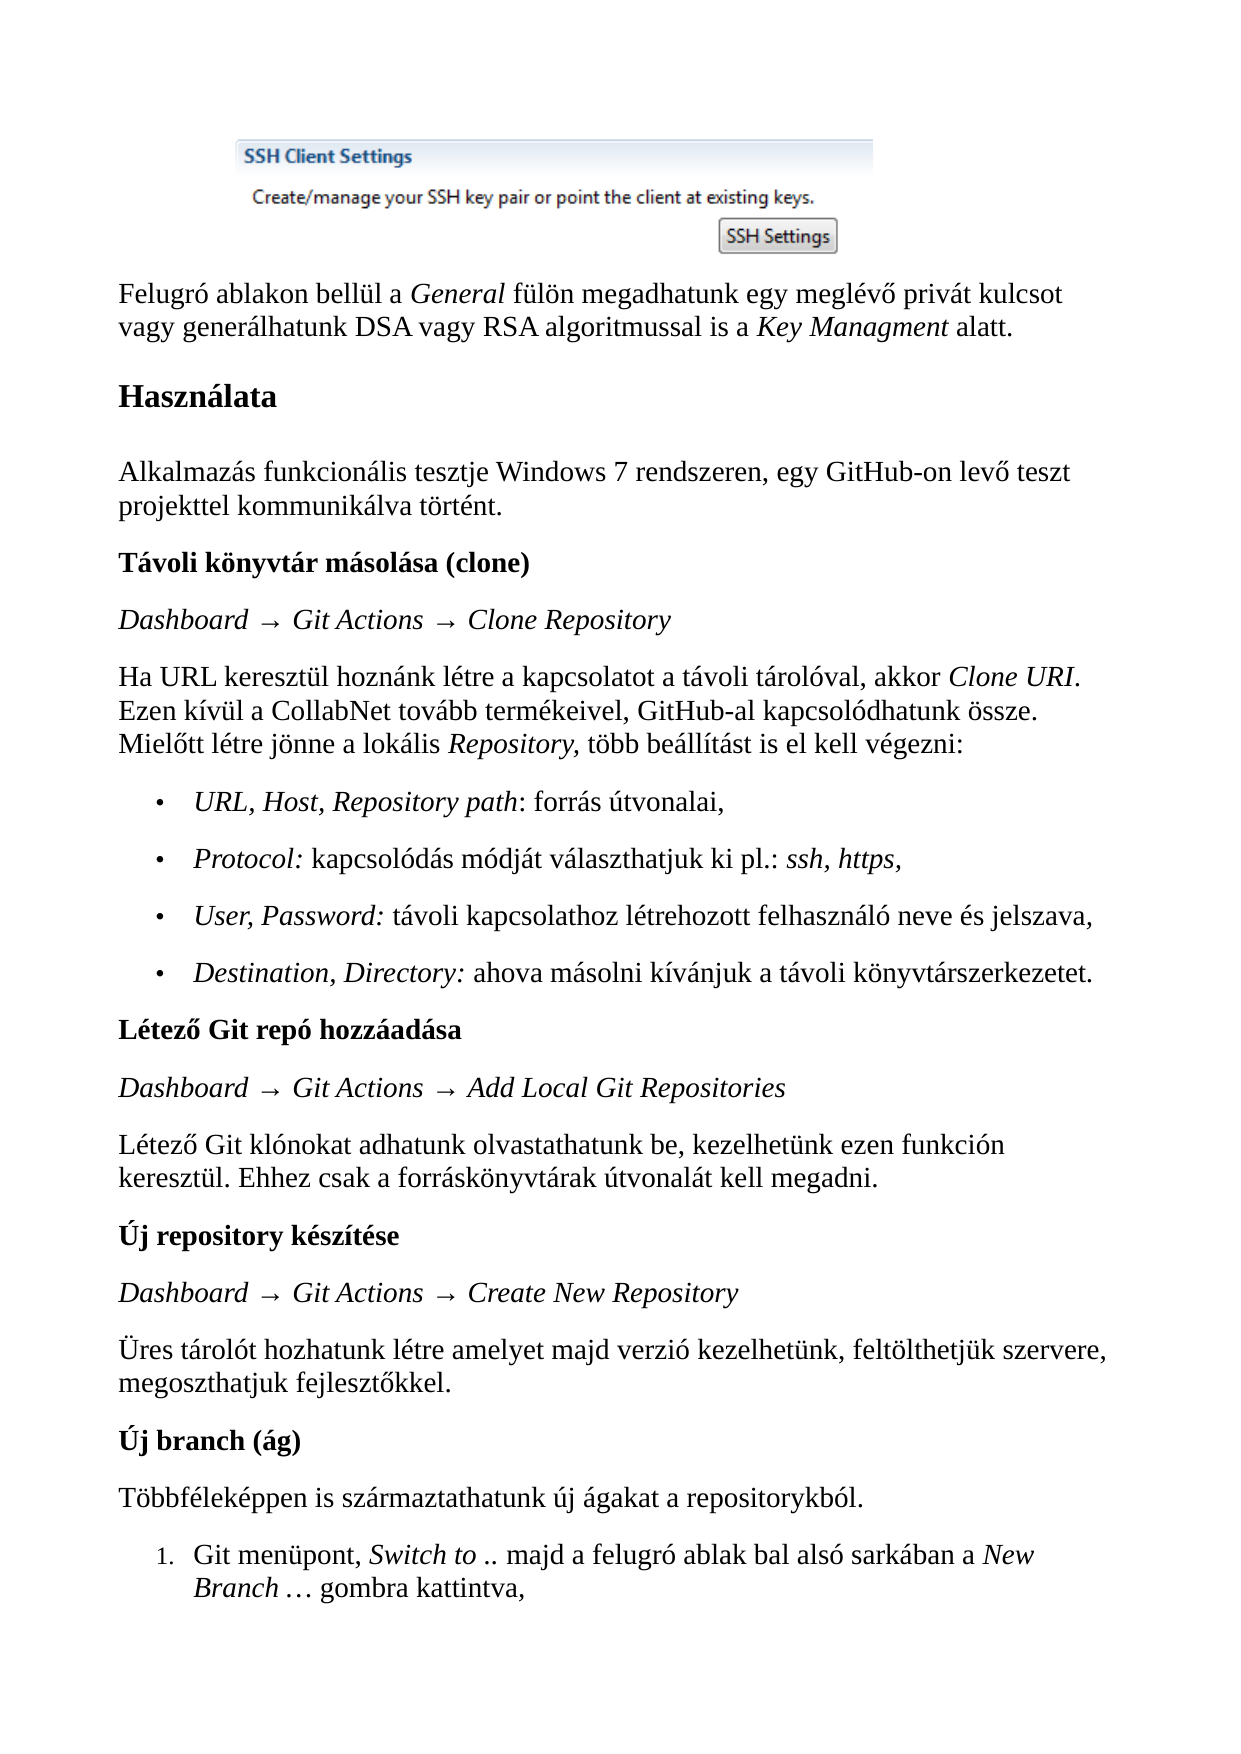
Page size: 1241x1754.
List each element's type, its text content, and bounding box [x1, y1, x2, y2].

text Alkalmazás funkcionális tesztje Windows 7 rendszeren, egy GitHub-on levő teszt projekttel kommunikálva történt. [118, 454, 1110, 521]
list Protocol: kapcsolódás módját választhatjuk ki pl.: ssh, https, [156, 841, 1122, 874]
list Destination, Directory: ahova másolni kívánjuk a távoli könyvtárszerkezetet. [156, 955, 1122, 989]
text Dashboard → Git Actions → Add Local Git Repositories [118, 1070, 1110, 1103]
text Új branch (ág) [118, 1423, 1110, 1456]
list User, Password: távoli kapcsolathoz létrehozott felhasználó neve és jelszava, [156, 898, 1122, 932]
text Többféleképpen is származtathatunk új ágakat a repositorykból. [118, 1480, 1110, 1513]
list URL, Host, Repository path: forrás útvonalai, [156, 784, 1122, 817]
text Dashboard → Git Actions → Create New Repository [118, 1275, 1110, 1308]
text Távoli könyvtár másolása (clone) [118, 545, 1110, 579]
list Git menüpont, Switch to .. majd a felugró ablak bal alsó sarkában a New Branch … gombra kattintva, [156, 1537, 1122, 1604]
text Üres tárolót hozhatunk létre amelyet majd verzió kezelhetünk, feltölthetjük szervere, megoszthatjuk fejlesztőkkel. [118, 1332, 1110, 1399]
text Létező Git repó hozzáadása [118, 1012, 1122, 1046]
text Dashboard → Git Actions → Clone Repository [118, 602, 1110, 636]
picture [235, 135, 874, 276]
text Új repository készítése [118, 1218, 1110, 1251]
text Létező Git klónokat adhatunk olvastathatunk be, kezelhetünk ezen funkción keresztül. Ehhez csak a forráskönyvtárak útvonalát kell megadni. [118, 1127, 1110, 1194]
text Felugró ablakon bellül a General fülön megadhatunk egy meglévő privát kulcsot vagy generálhatunk DSA vagy RSA algoritmussal is a Key Managment alatt. Használata [118, 128, 1110, 415]
text Ha URL keresztül hoznánk létre a kapcsolatot a távoli tárolóval, akkor Clone URI. Ezen kívül a CollabNet tovább termékeivel, GitHub-al kapcsolódhatunk össze. Mielőtt létre jönne a lokális Repository, több beállítást is el kell végezni: [118, 659, 1110, 760]
